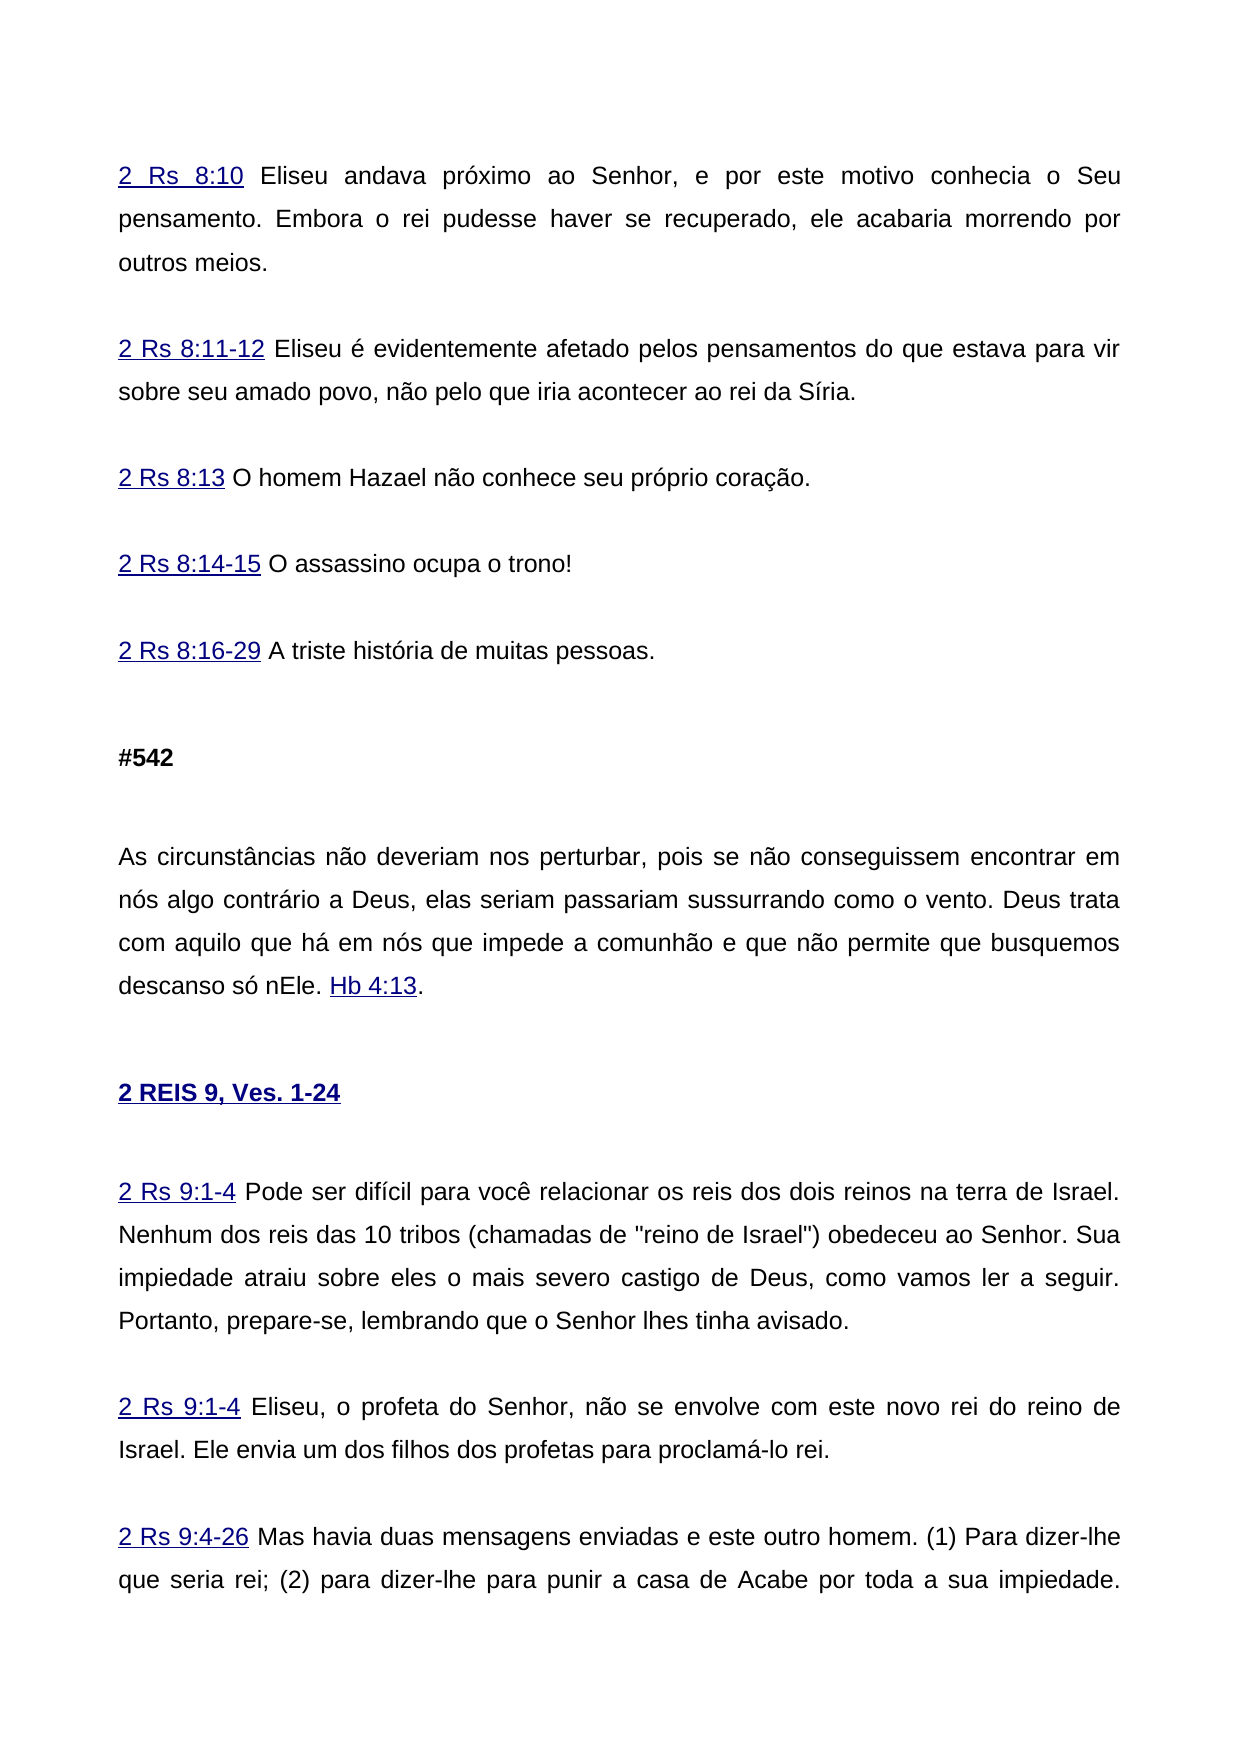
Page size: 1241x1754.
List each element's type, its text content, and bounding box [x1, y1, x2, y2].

text 2 Rs 8:13 O homem Hazael não conhece seu próprio coração. [118, 463, 1122, 492]
text 2 Rs 8:10 Eliseu andava próximo ao Senhor, e por este motivo conhecia o Seu pensamento. Embora o rei pudesse haver se recuperado, ele acabaria morrendo por outros meios. [118, 161, 1122, 276]
text 2 Rs 9:1-4 Eliseu, o profeta do Senhor, não se envolve com este novo rei do reino de Israel. Ele envia um dos filhos dos profetas para proclamá-lo rei. [118, 1392, 1122, 1464]
text 2 Rs 8:14-15 O assassino ocupa o trono! [118, 549, 1122, 578]
subtitle 2 REIS 9, Ves. 1-24 [118, 1078, 1122, 1107]
text 2 Rs 9:1-4 Pode ser difícil para você relacionar os reis dos dois reinos na terra de Israel. Nenhum dos reis das 10 tribos (chamadas de "reino de Israel") obedeceu ao Senhor. Sua impiedade atraiu sobre eles o mais severo castigo de Deus, como vamos ler a seguir. Portanto, prepare-se, lembrando que o Senhor lhes tinha avisado. [118, 1177, 1122, 1335]
text 2 Rs 9:4-26 Mas havia duas mensagens enviadas e este outro homem. (1) Para dizer-lhe que seria rei; (2) para dizer-lhe para punir a casa de Acabe por toda a sua impiedade. [118, 1522, 1122, 1593]
text 2 Rs 8:16-29 A triste história de muitas pessoas. [118, 636, 1122, 664]
text 2 Rs 8:11-12 Eliseu é evidentemente afetado pelos pensamentos do que estava para vir sobre seu amado povo, não pelo que iria acontecer ao rei da Síria. [118, 334, 1122, 406]
text As circunstâncias não deveriam nos perturbar, pois se não conseguissem encontrar em nós algo contrário a Deus, elas seriam passariam sussurrando como o vento. Deus trata com aquilo que há em nós que impede a comunhão e que não permite que busquemos descanso só nEle. Hb 4:13. [118, 841, 1122, 999]
subtitle #542 [118, 743, 1122, 771]
